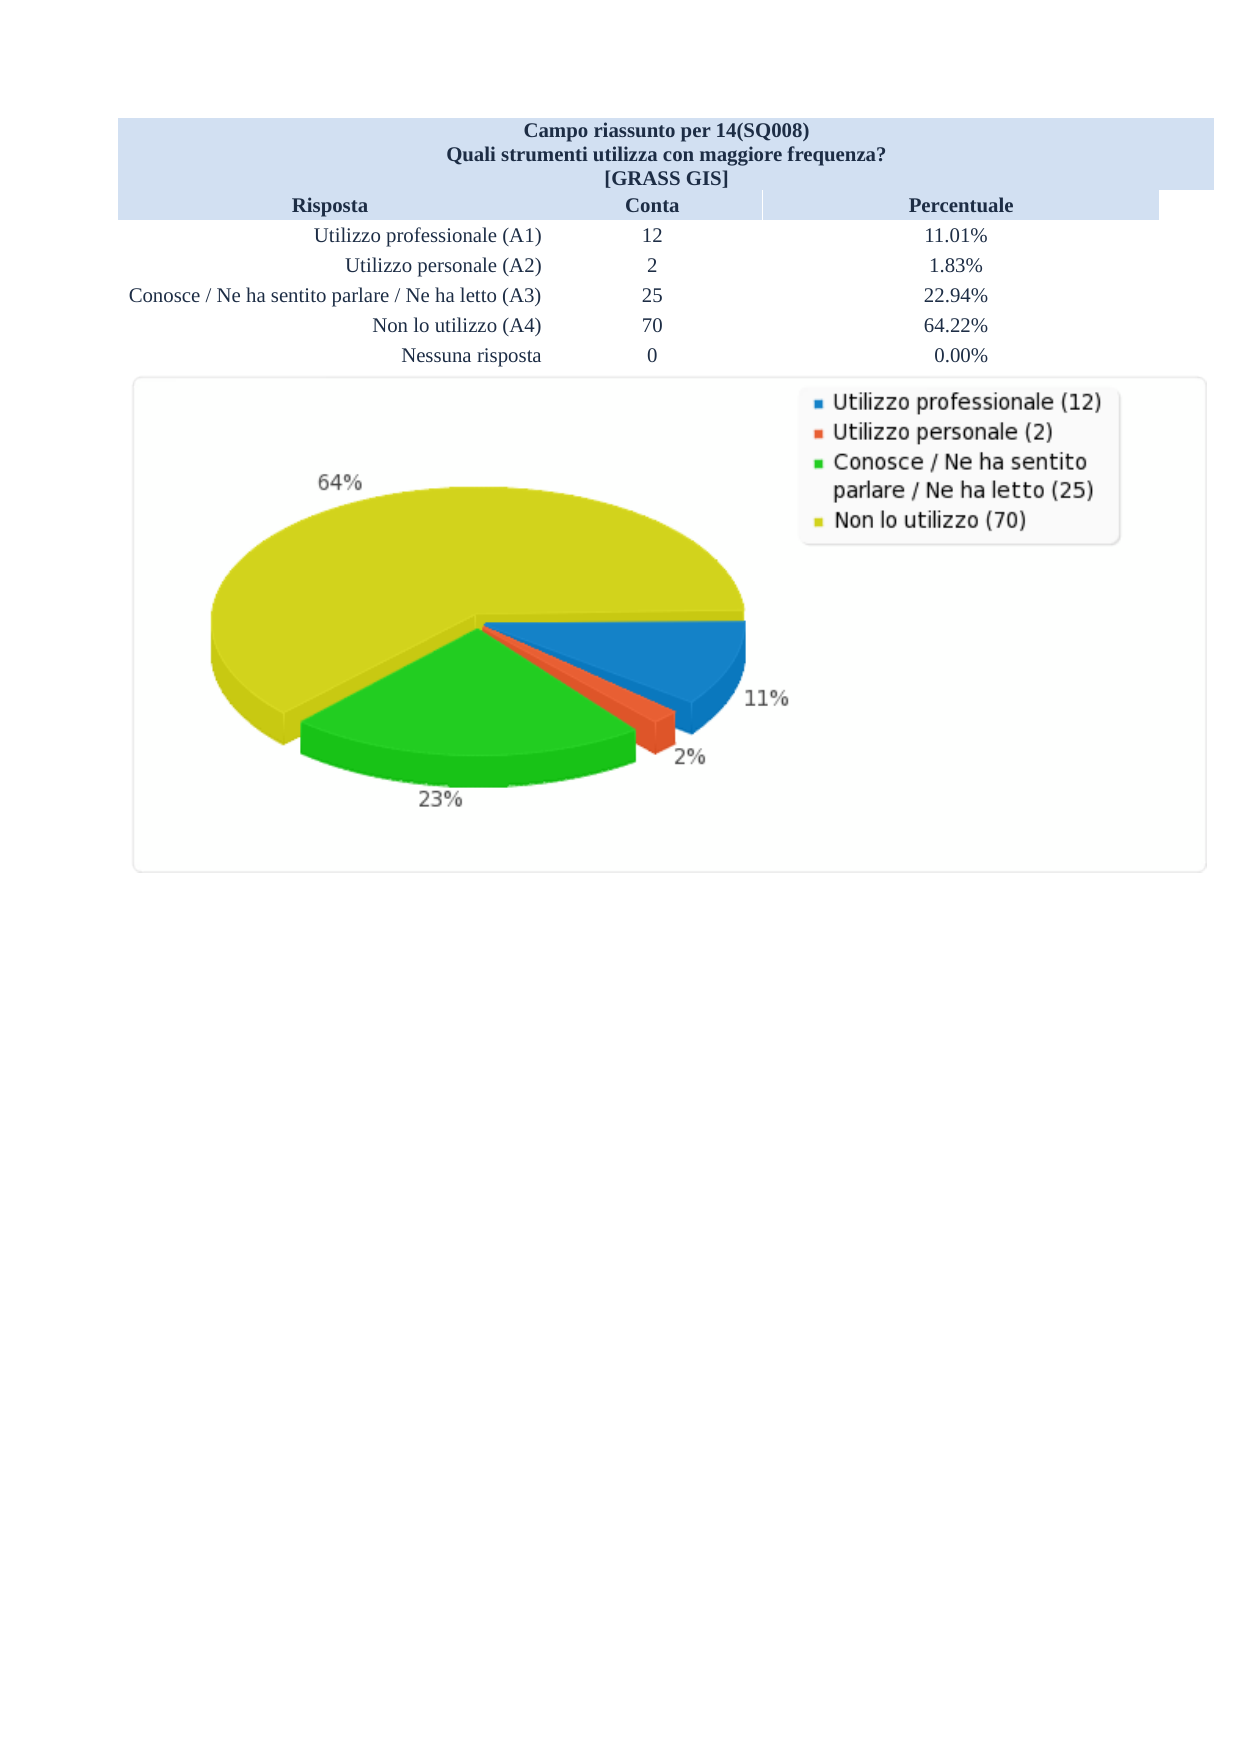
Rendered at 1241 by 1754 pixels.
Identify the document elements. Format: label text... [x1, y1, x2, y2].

table_cell Nessuna risposta [118, 340, 542, 370]
table_cell Utilizzo professionale (A1) [118, 220, 542, 250]
table_cell 1.83% [763, 250, 1159, 280]
table_cell Non lo utilizzo (A4) [118, 310, 542, 340]
table_cell 25 [542, 280, 762, 310]
table_cell 2 [542, 250, 762, 280]
table_cell [1160, 220, 1214, 250]
picture [125, 369, 1207, 873]
table_cell Utilizzo personale (A2) [118, 250, 542, 280]
table_cell [1160, 280, 1214, 310]
table_cell 12 [542, 220, 762, 250]
table_cell Percentuale [763, 190, 1159, 220]
table_cell 0 [542, 340, 762, 369]
table_cell 70 [542, 310, 762, 340]
table_cell [1207, 370, 1214, 873]
table_cell 11.01% [763, 220, 1159, 250]
table_cell Conosce / Ne ha sentito parlare / Ne ha letto (A3) [118, 280, 542, 310]
table_cell [1160, 190, 1214, 220]
table_cell 0.00% [763, 340, 1159, 369]
table_cell [1160, 340, 1214, 370]
table_cell 22.94% [763, 280, 1159, 310]
table_cell Quali strumenti utilizza con maggiore frequenza? [GRASS GIS] [118, 142, 1214, 190]
table_header Campo riassunto per 14(SQ008) [118, 118, 1214, 142]
table_cell [1160, 250, 1214, 280]
table_cell [1160, 310, 1214, 340]
table_cell 64.22% [763, 310, 1159, 340]
table_cell [118, 370, 125, 873]
table_cell Conta [542, 190, 762, 220]
table_cell Risposta [118, 190, 542, 220]
